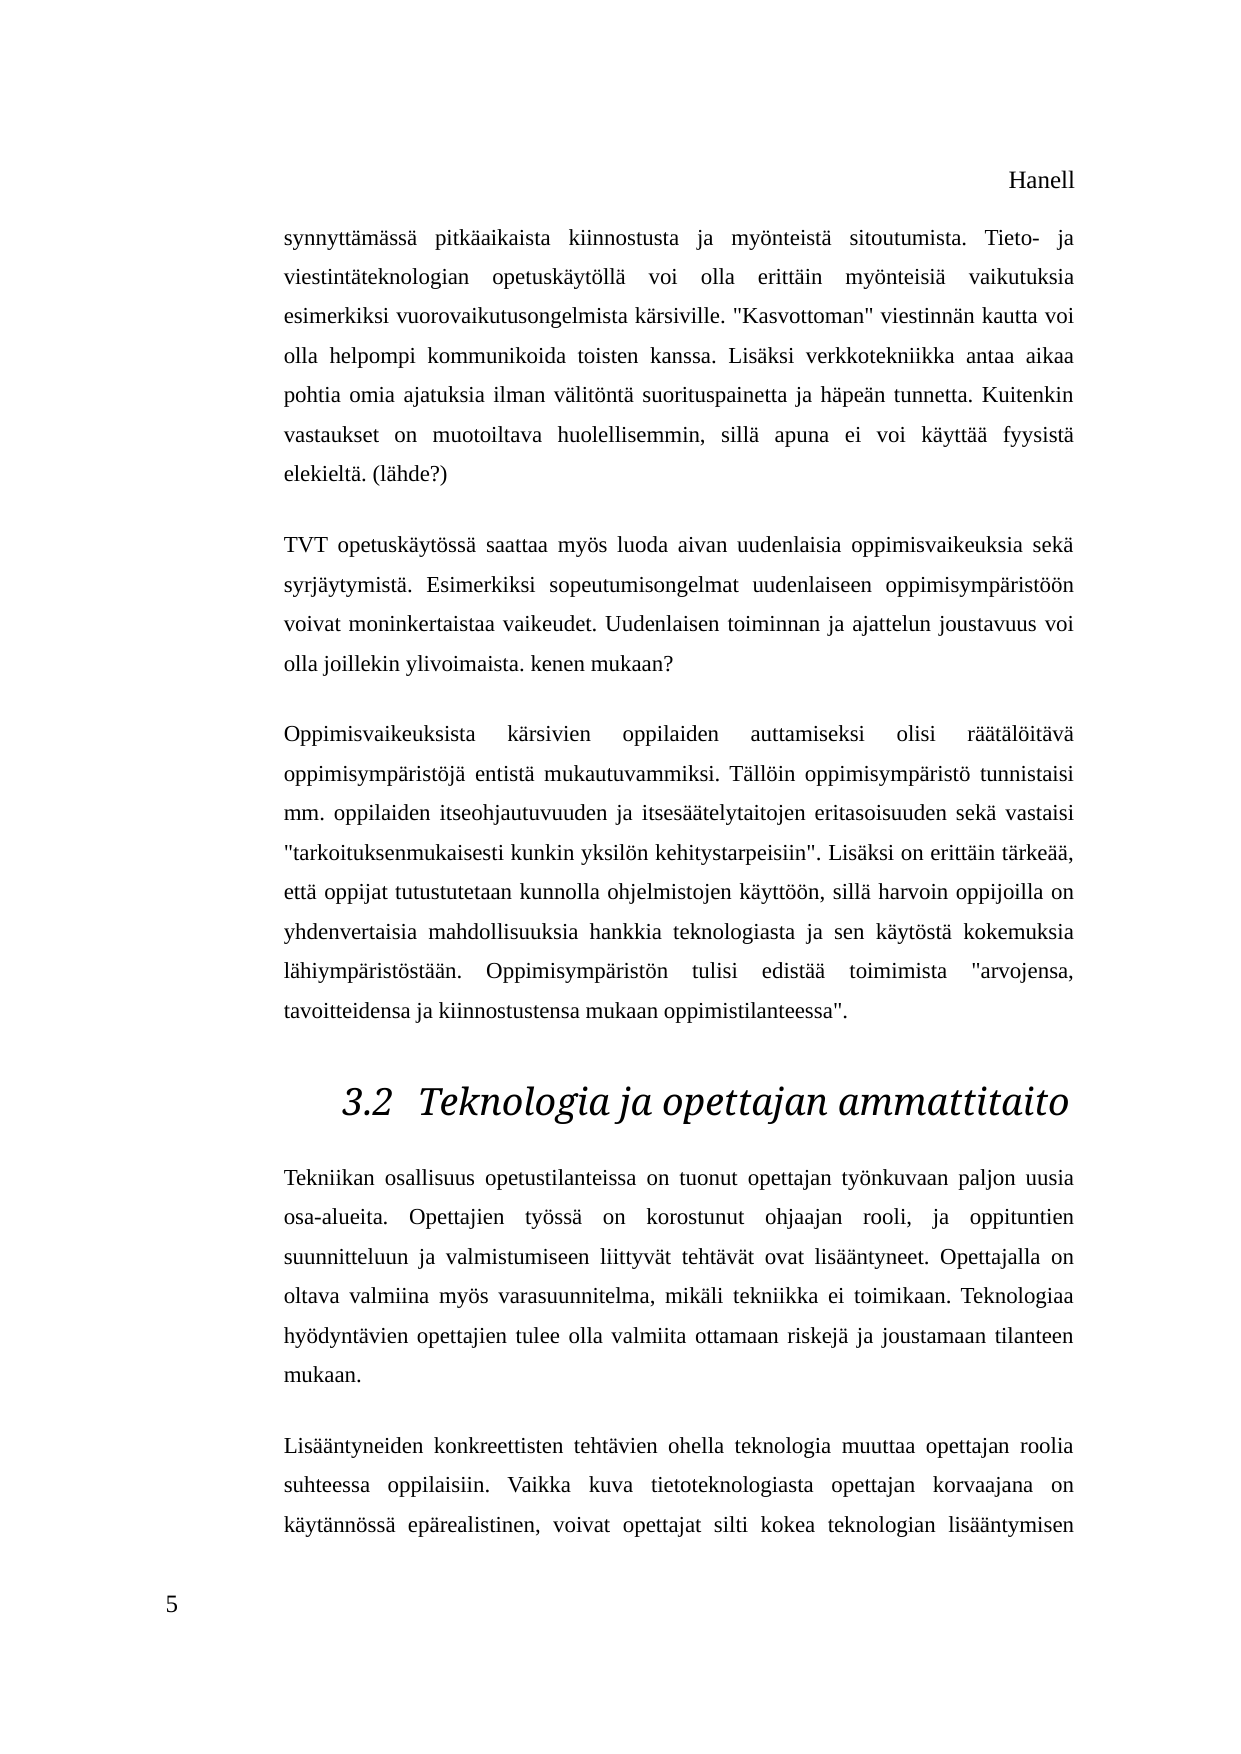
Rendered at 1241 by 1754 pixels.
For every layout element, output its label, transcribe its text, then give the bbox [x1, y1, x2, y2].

subtitle Teknologia ja opettajan ammattitaito [342, 1076, 1075, 1127]
text Tekniikan osallisuus opetustilanteissa on tuonut opettajan työnkuvaan paljon uusia osa-alueita. Opettajien työssä on korostunut ohjaajan rooli, ja oppituntien suunnitteluun ja valmistumiseen liittyvät tehtävät ovat lisääntyneet. Opettajalla on oltava valmiina myös varasuunnitelma, mikäli tekniikka ei toimikaan. Teknologiaa hyödyntävien opettajien tulee olla valmiita ottamaan riskejä ja joustamaan tilanteen mukaan. [283, 1164, 1075, 1388]
text synnyttämässä pitkäaikaista kiinnostusta ja myönteistä sitoutumista. Tieto- ja viestintäteknologian opetuskäytöllä voi olla erittäin myönteisiä vaikutuksia esimerkiksi vuorovaikutusongelmista kärsiville. "Kasvottoman" viestinnän kautta voi olla helpompi kommunikoida toisten kanssa. Lisäksi verkkotekniikka antaa aikaa pohtia omia ajatuksia ilman välitöntä suorituspainetta ja häpeän tunnetta. Kuitenkin vastaukset on muotoiltava huolellisemmin, sillä apuna ei voi käyttää fyysistä elekieltä. (lähde?) [283, 223, 1075, 487]
text TVT opetuskäytössä saattaa myös luoda aivan uudenlaisia oppimisvaikeuksia sekä syrjäytymistä. Esimerkiksi sopeutumisongelmat uudenlaiseen oppimisympäristöön voivat moninkertaistaa vaikeudet. Uudenlaisen toiminnan ja ajattelun joustavuus voi olla joillekin ylivoimaista. kenen mukaan? [283, 531, 1075, 676]
text Lisääntyneiden konkreettisten tehtävien ohella teknologia muuttaa opettajan roolia suhteessa oppilaisiin. Vaikka kuva tietoteknologiasta opettajan korvaajana on käytännössä epärealistinen, voivat opettajat silti kokea teknologian lisääntymisen [283, 1432, 1075, 1537]
text Oppimisvaikeuksista kärsivien oppilaiden auttamiseksi olisi räätälöitävä oppimisympäristöjä entistä mukautuvammiksi. Tällöin oppimisympäristö tunnistaisi mm. oppilaiden itseohjautuvuuden ja itsesäätelytaitojen eritasoisuuden sekä vastaisi "tarkoituksenmukaisesti kunkin yksilön kehitystarpeisiin". Lisäksi on erittäin tärkeää, että oppijat tutustutetaan kunnolla ohjelmistojen käyttöön, sillä harvoin oppijoilla on yhdenvertaisia mahdollisuuksia hankkia teknologiasta ja sen käytöstä kokemuksia lähiympäristöstään. Oppimisympäristön tulisi edistää toimimista "arvojensa, tavoitteidensa ja kiinnostustensa mukaan oppimistilanteessa". [283, 720, 1075, 1023]
